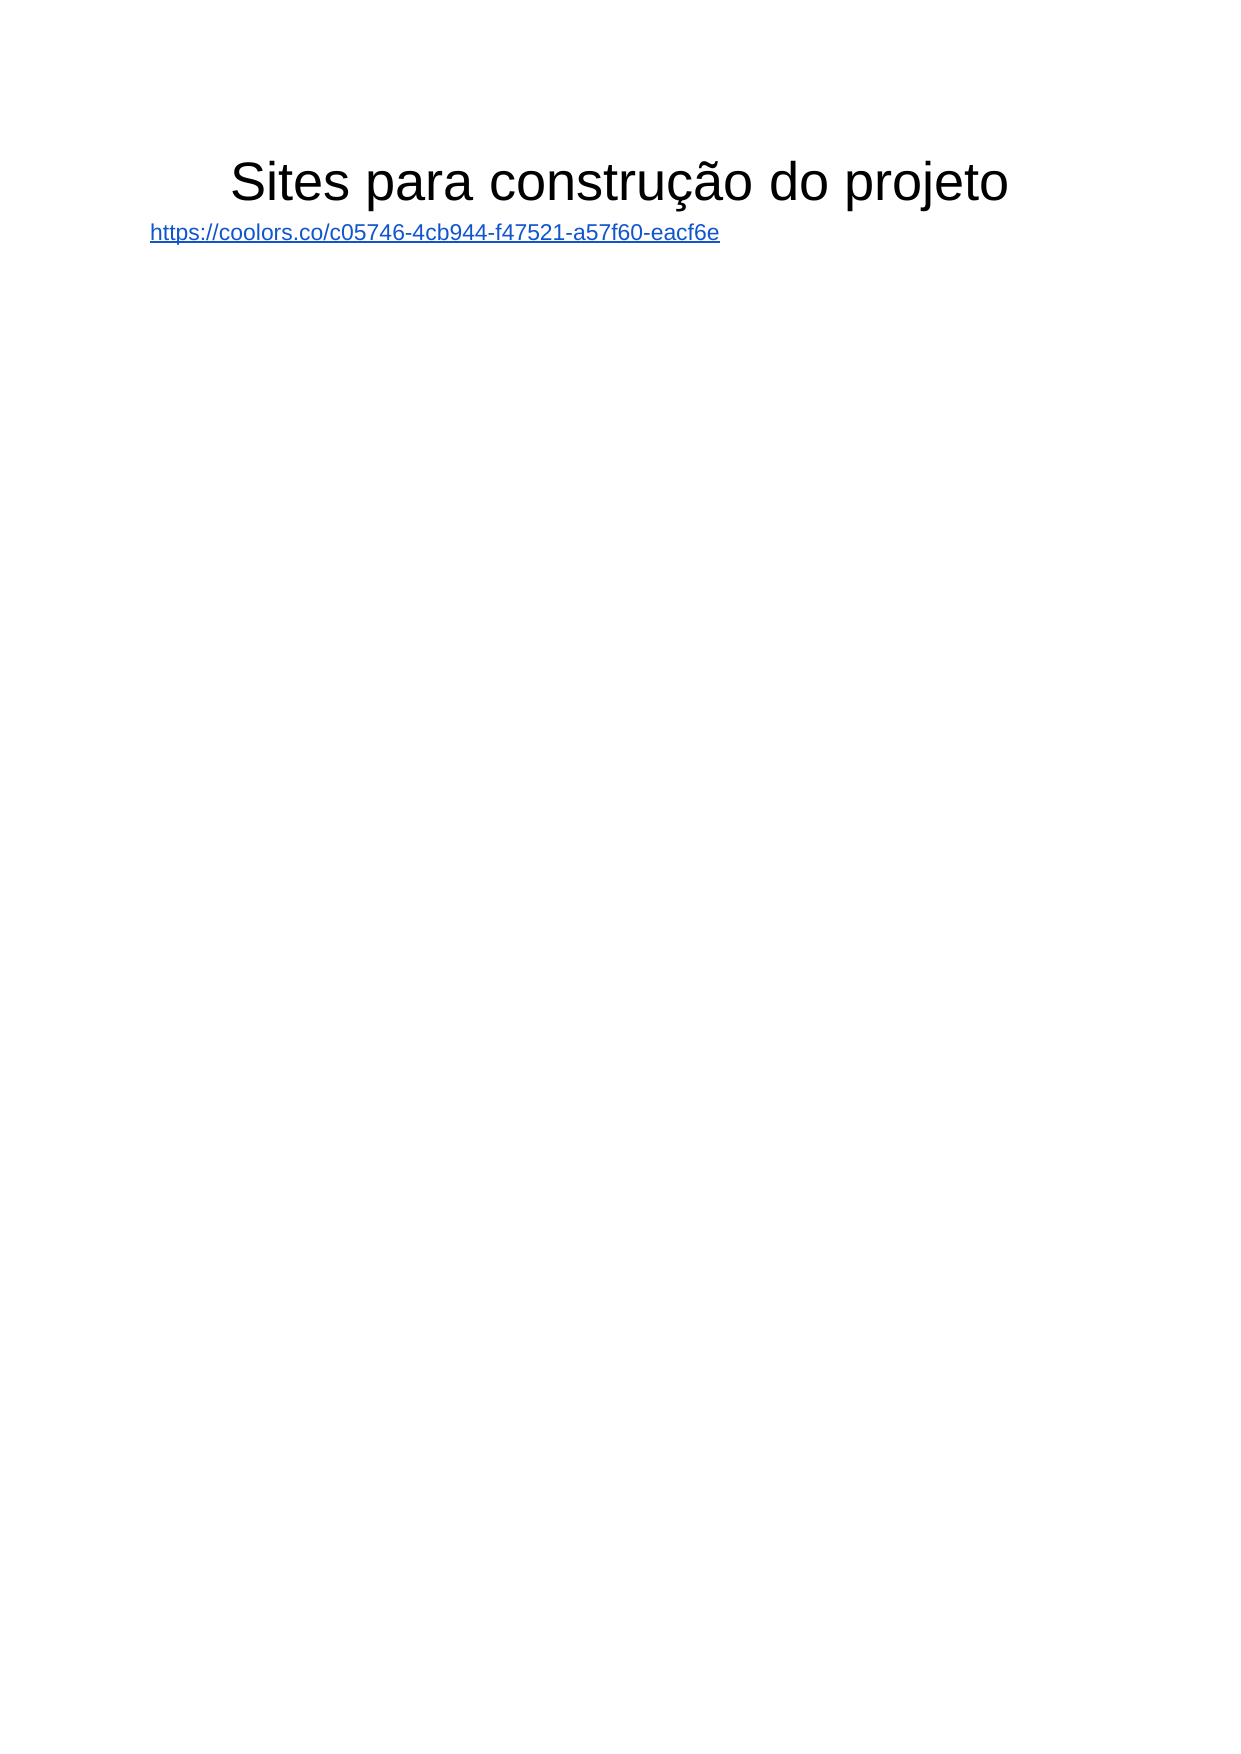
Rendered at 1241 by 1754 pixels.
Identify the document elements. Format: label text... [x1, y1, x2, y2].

title Sites para construção do projeto [150, 150, 1090, 212]
text https://coolors.co/c05746-4cb944-f47521-a57f60-eacf6e [150, 218, 1090, 245]
